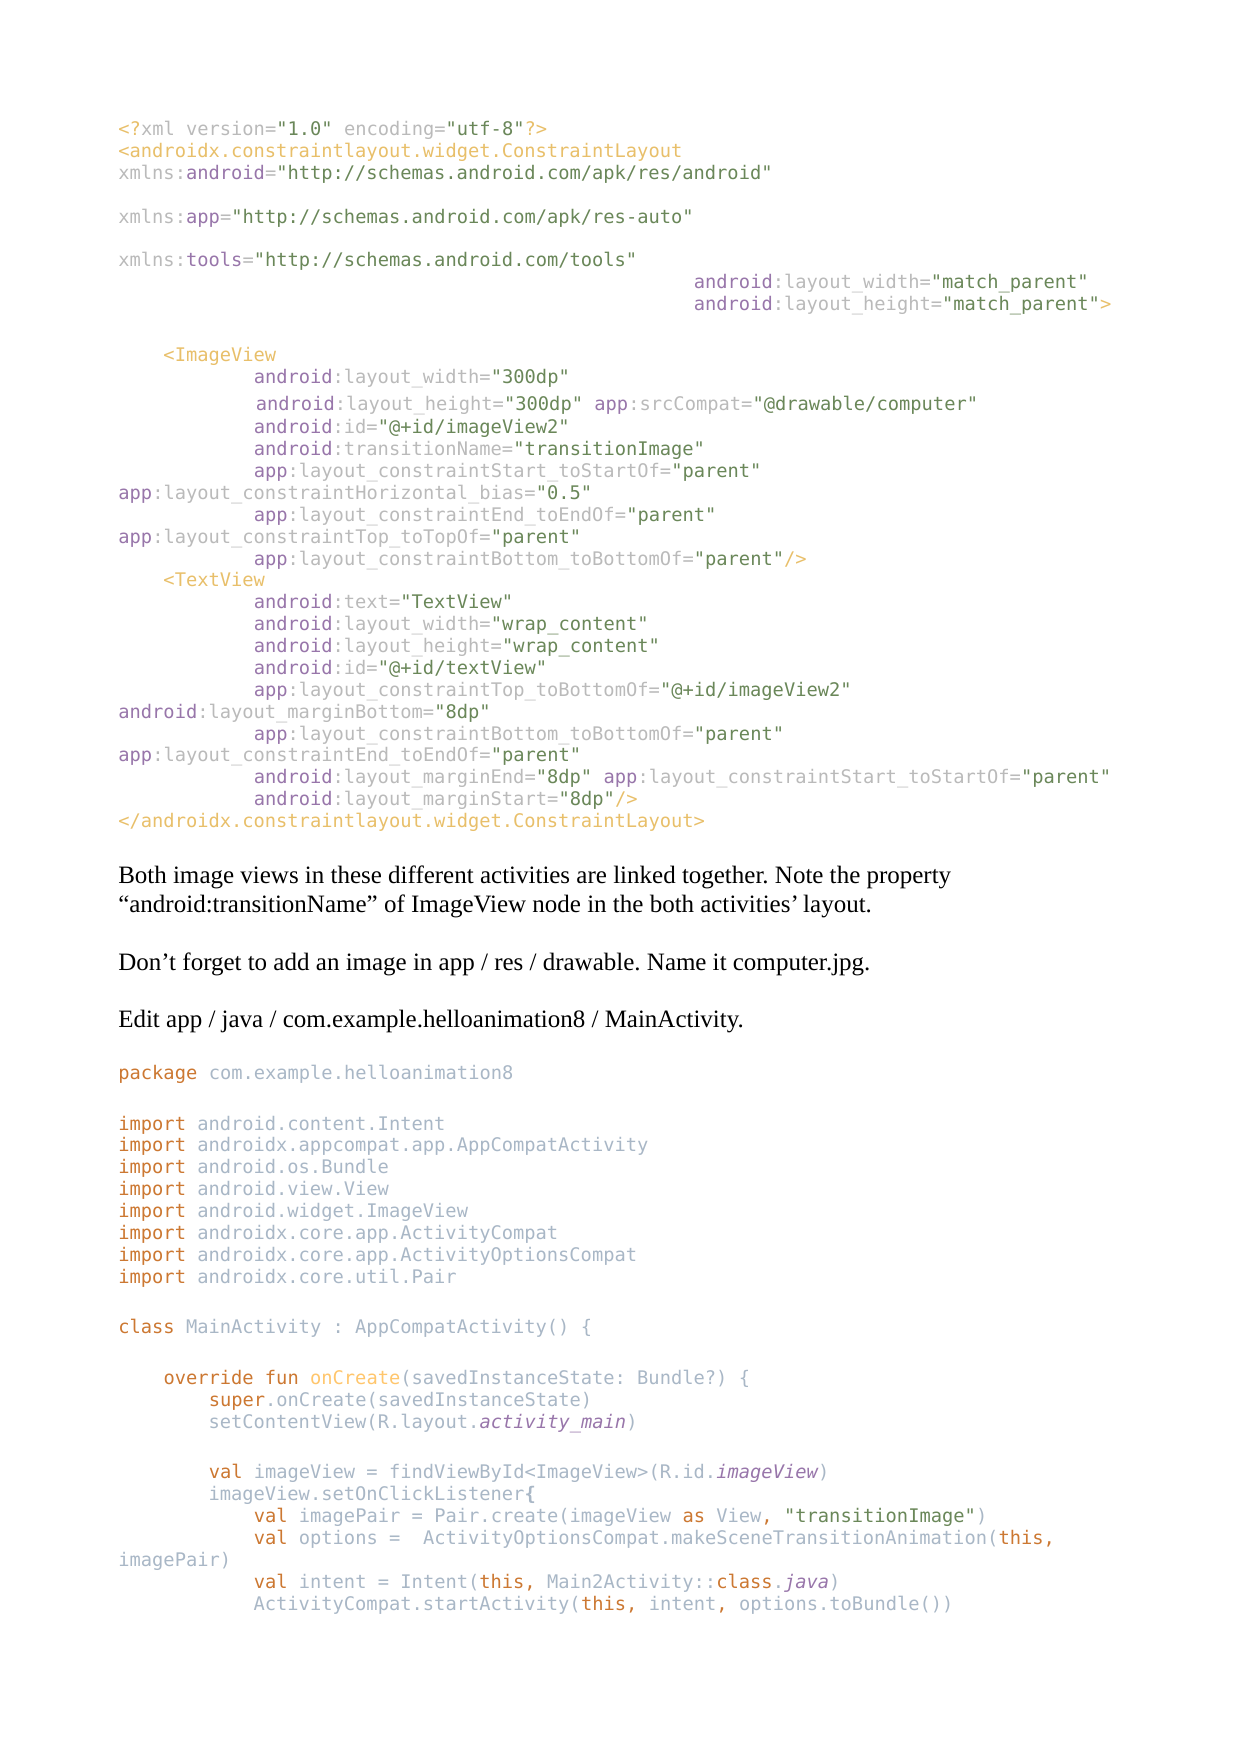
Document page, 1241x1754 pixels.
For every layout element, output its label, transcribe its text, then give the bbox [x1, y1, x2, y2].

text Don’t forget to add an image in app / res / drawable. Name it computer.jpg. [118, 947, 1122, 976]
text package com.example.helloanimation8 import android.content.Intent import androidx.appcompat.app.AppCompatActivity import android.os.Bundle import android.view.View import android.widget.ImageView import androidx.core.app.ActivityCompat import androidx.core.app.ActivityOptionsCompat import androidx.core.util.Pair class MainActivity : AppCompatActivity() { override fun onCreate(savedInstanceState: Bundle?) { super.onCreate(savedInstanceState) setContentView(R.layout.activity_main) val imageView = findViewById<ImageView>(R.id.imageView) imageView.setOnClickListener{ val imagePair = Pair.create(imageView as View, "transitionImage") val options = ActivityOptionsCompat.makeSceneTransitionAnimation(this, imagePair) val intent = Intent(this, Main2Activity::class.java) ActivityCompat.startActivity(this, intent, options.toBundle()) [118, 1062, 1122, 1614]
text Both image views in these different activities are linked together. Note the property “android:transitionName” of ImageView node in the both activities’ layout. [118, 861, 1122, 918]
text <?xml version="1.0" encoding="utf-8"?> <androidx.constraintlayout.widget.ConstraintLayout xmlns:android="http://schemas.android.com/apk/res/android" xmlns:app="http://schemas.android.com/apk/res-auto" xmlns:tools="http://schemas.android.com/tools" android:layout_width="match_parent" android:layout_height="match_parent"> <ImageView android:layout_width="300dp" android:layout_height="300dp" app:srcCompat="@drawable/computer" android:id="@+id/imageView2" android:transitionName="transitionImage" app:layout_constraintStart_toStartOf="parent" app:layout_constraintHorizontal_bias="0.5" app:layout_constraintEnd_toEndOf="parent" app:layout_constraintTop_toTopOf="parent" app:layout_constraintBottom_toBottomOf="parent"/> <TextView android:text="TextView" android:layout_width="wrap_content" android:layout_height="wrap_content" android:id="@+id/textView" app:layout_constraintTop_toBottomOf="@+id/imageView2" android:layout_marginBottom="8dp" app:layout_constraintBottom_toBottomOf="parent" app:layout_constraintEnd_toEndOf="parent" android:layout_marginEnd="8dp" app:layout_constraintStart_toStartOf="parent" android:layout_marginStart="8dp"/> </androidx.constraintlayout.widget.ConstraintLayout> [118, 118, 1122, 832]
text Edit app / java / com.example.helloanimation8 / MainActivity. [118, 1004, 1122, 1033]
